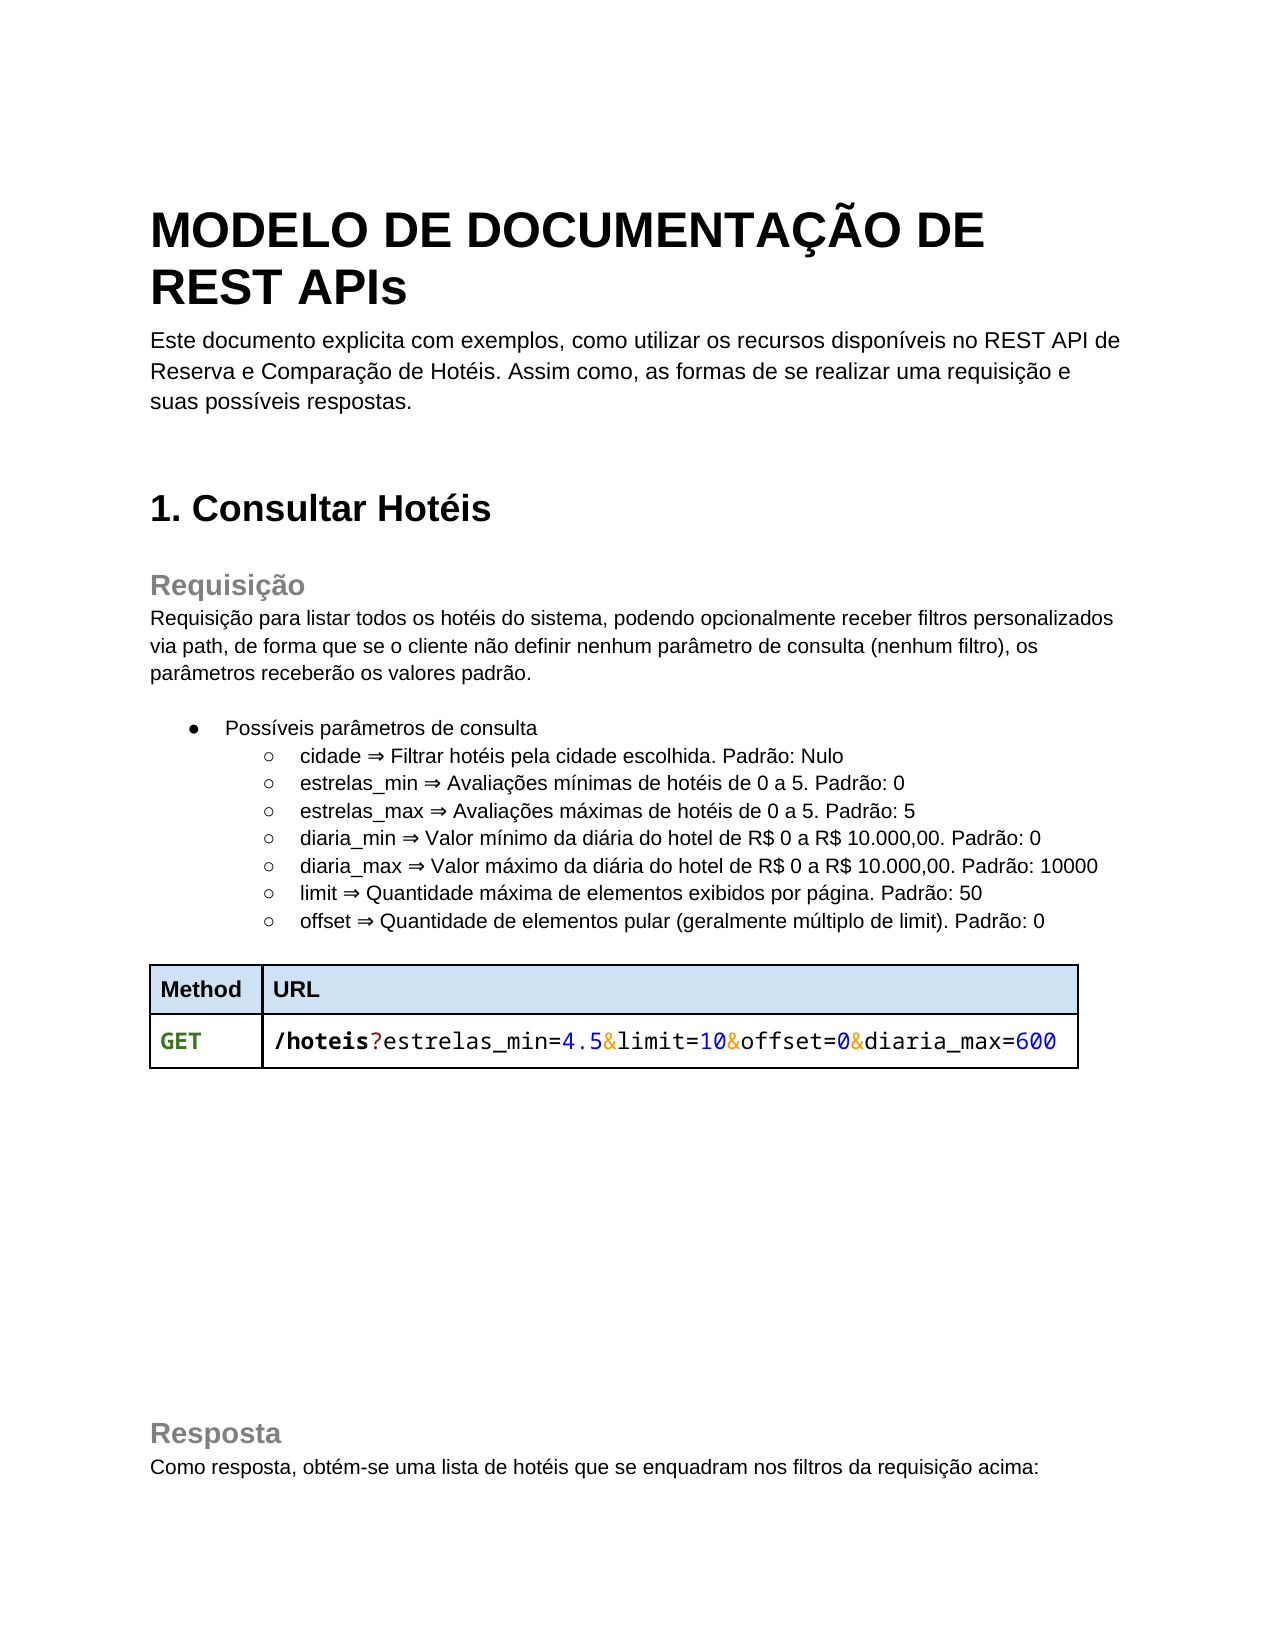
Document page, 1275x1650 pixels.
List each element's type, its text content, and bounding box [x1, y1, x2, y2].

list diaria_max ⇒ Valor máximo da diária do hotel de R$ 0 a R$ 10.000,00. Padrão: 10000 [262, 853, 1125, 877]
table_cell GET [151, 1015, 261, 1067]
table_cell /hoteis?estrelas_min=4.5&limit=10&offset=0&diaria_max=600 [264, 1015, 1077, 1067]
subtitle 1. Consultar Hotéis [150, 486, 1125, 529]
list estrelas_max ⇒ Avaliações máximas de hotéis de 0 a 5. Padrão: 5 [262, 798, 1125, 822]
table_header URL [264, 966, 1077, 1013]
text Resposta [150, 1416, 1125, 1449]
text Como resposta, obtém-se uma lista de hotéis que se enquadram nos filtros da requisição acima: [150, 1454, 1125, 1478]
list estrelas_min ⇒ Avaliações mínimas de hotéis de 0 a 5. Padrão: 0 [262, 771, 1125, 795]
list limit ⇒ Quantidade máxima de elementos exibidos por página. Padrão: 50 [262, 881, 1125, 905]
list Possíveis parâmetros de consulta [187, 716, 1125, 740]
subtitle MODELO DE DOCUMENTAÇÃO DE REST APIs [150, 200, 1125, 315]
text Requisição [150, 567, 1125, 601]
text Este documento explicita com exemplos, como utilizar os recursos disponíveis no REST API de Reserva e Comparação de Hotéis. Assim como, as formas de se realizar uma requisição e suas possíveis respostas. [150, 327, 1125, 414]
text Requisição para listar todos os hotéis do sistema, podendo opcionalmente receber filtros personalizados via path, de forma que se o cliente não definir nenhum parâmetro de consulta (nenhum filtro), os parâmetros receberão os valores padrão. [150, 606, 1125, 685]
list offset ⇒ Quantidade de elementos pular (geralmente múltiplo de limit). Padrão: 0 [262, 908, 1125, 932]
list diaria_min ⇒ Valor mínimo da diária do hotel de R$ 0 a R$ 10.000,00. Padrão: 0 [262, 826, 1125, 850]
list cidade ⇒ Filtrar hotéis pela cidade escolhida. Padrão: Nulo [262, 743, 1125, 767]
table_header Method [151, 966, 261, 1013]
